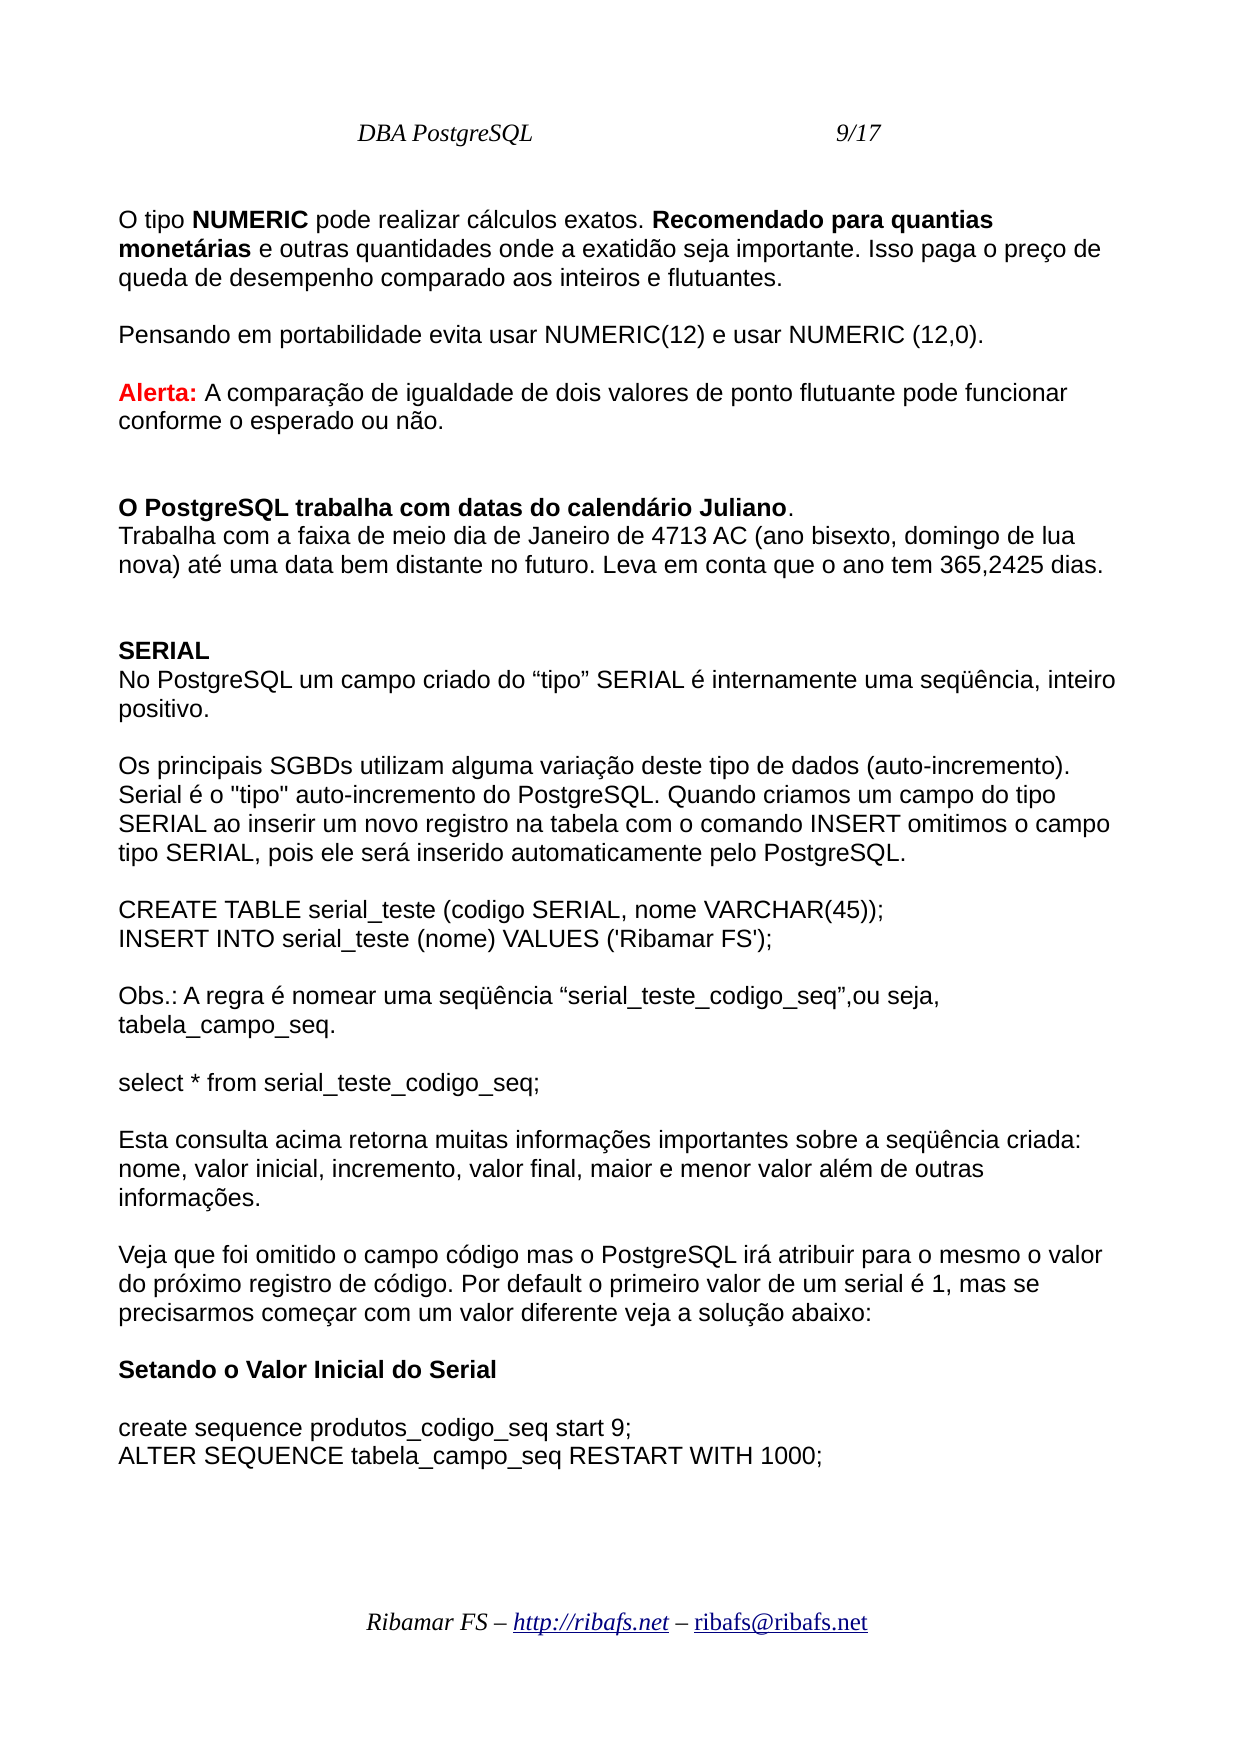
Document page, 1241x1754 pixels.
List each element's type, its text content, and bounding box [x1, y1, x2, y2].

text select * from serial_teste_codigo_seq; [118, 1068, 1122, 1096]
text Serial é o "tipo" auto-incremento do PostgreSQL. Quando criamos um campo do tipo SERIAL ao inserir um novo registro na tabela com o comando INSERT omitimos o campo tipo SERIAL, pois ele será inserido automaticamente pelo PostgreSQL. [118, 780, 1122, 866]
text CREATE TABLE serial_teste (codigo SERIAL, nome VARCHAR(45)); [118, 895, 1122, 924]
text ALTER SEQUENCE tabela_campo_seq RESTART WITH 1000; [118, 1441, 1122, 1470]
text O PostgreSQL trabalha com datas do calendário Juliano. [118, 493, 1122, 521]
text Alerta: A comparação de igualdade de dois valores de ponto flutuante pode funcionar conforme o esperado ou não. [118, 378, 1122, 435]
text SERIAL [118, 636, 1122, 665]
text Obs.: A regra é nomear uma seqüência “serial_teste_codigo_seq”,ou seja, [118, 981, 1122, 1010]
text Esta consulta acima retorna muitas informações importantes sobre a seqüência criada: nome, valor inicial, incremento, valor final, maior e menor valor além de outras informações. [118, 1125, 1122, 1211]
text Pensando em portabilidade evita usar NUMERIC(12) e usar NUMERIC (12,0). [118, 320, 1122, 349]
text Veja que foi omitido o campo código mas o PostgreSQL irá atribuir para o mesmo o valor do próximo registro de código. Por default o primeiro valor de um serial é 1, mas se precisarmos começar com um valor diferente veja a solução abaixo: [118, 1240, 1122, 1326]
text Setando o Valor Inicial do Serial [118, 1355, 1122, 1384]
text Os principais SGBDs utilizam alguma variação deste tipo de dados (auto-incremento). [118, 751, 1122, 780]
text Trabalha com a faixa de meio dia de Janeiro de 4713 AC (ano bisexto, domingo de lua nova) até uma data bem distante no futuro. Leva em conta que o ano tem 365,2425 dias. [118, 521, 1122, 579]
text tabela_campo_seq. [118, 1010, 1122, 1039]
text No PostgreSQL um campo criado do “tipo” SERIAL é internamente uma seqüência, inteiro positivo. [118, 665, 1122, 723]
text INSERT INTO serial_teste (nome) VALUES ('Ribamar FS'); [118, 924, 1122, 953]
text O tipo NUMERIC pode realizar cálculos exatos. Recomendado para quantias monetárias e outras quantidades onde a exatidão seja importante. Isso paga o preço de queda de desempenho comparado aos inteiros e flutuantes. [118, 205, 1122, 291]
text create sequence produtos_codigo_seq start 9; [118, 1413, 1122, 1441]
